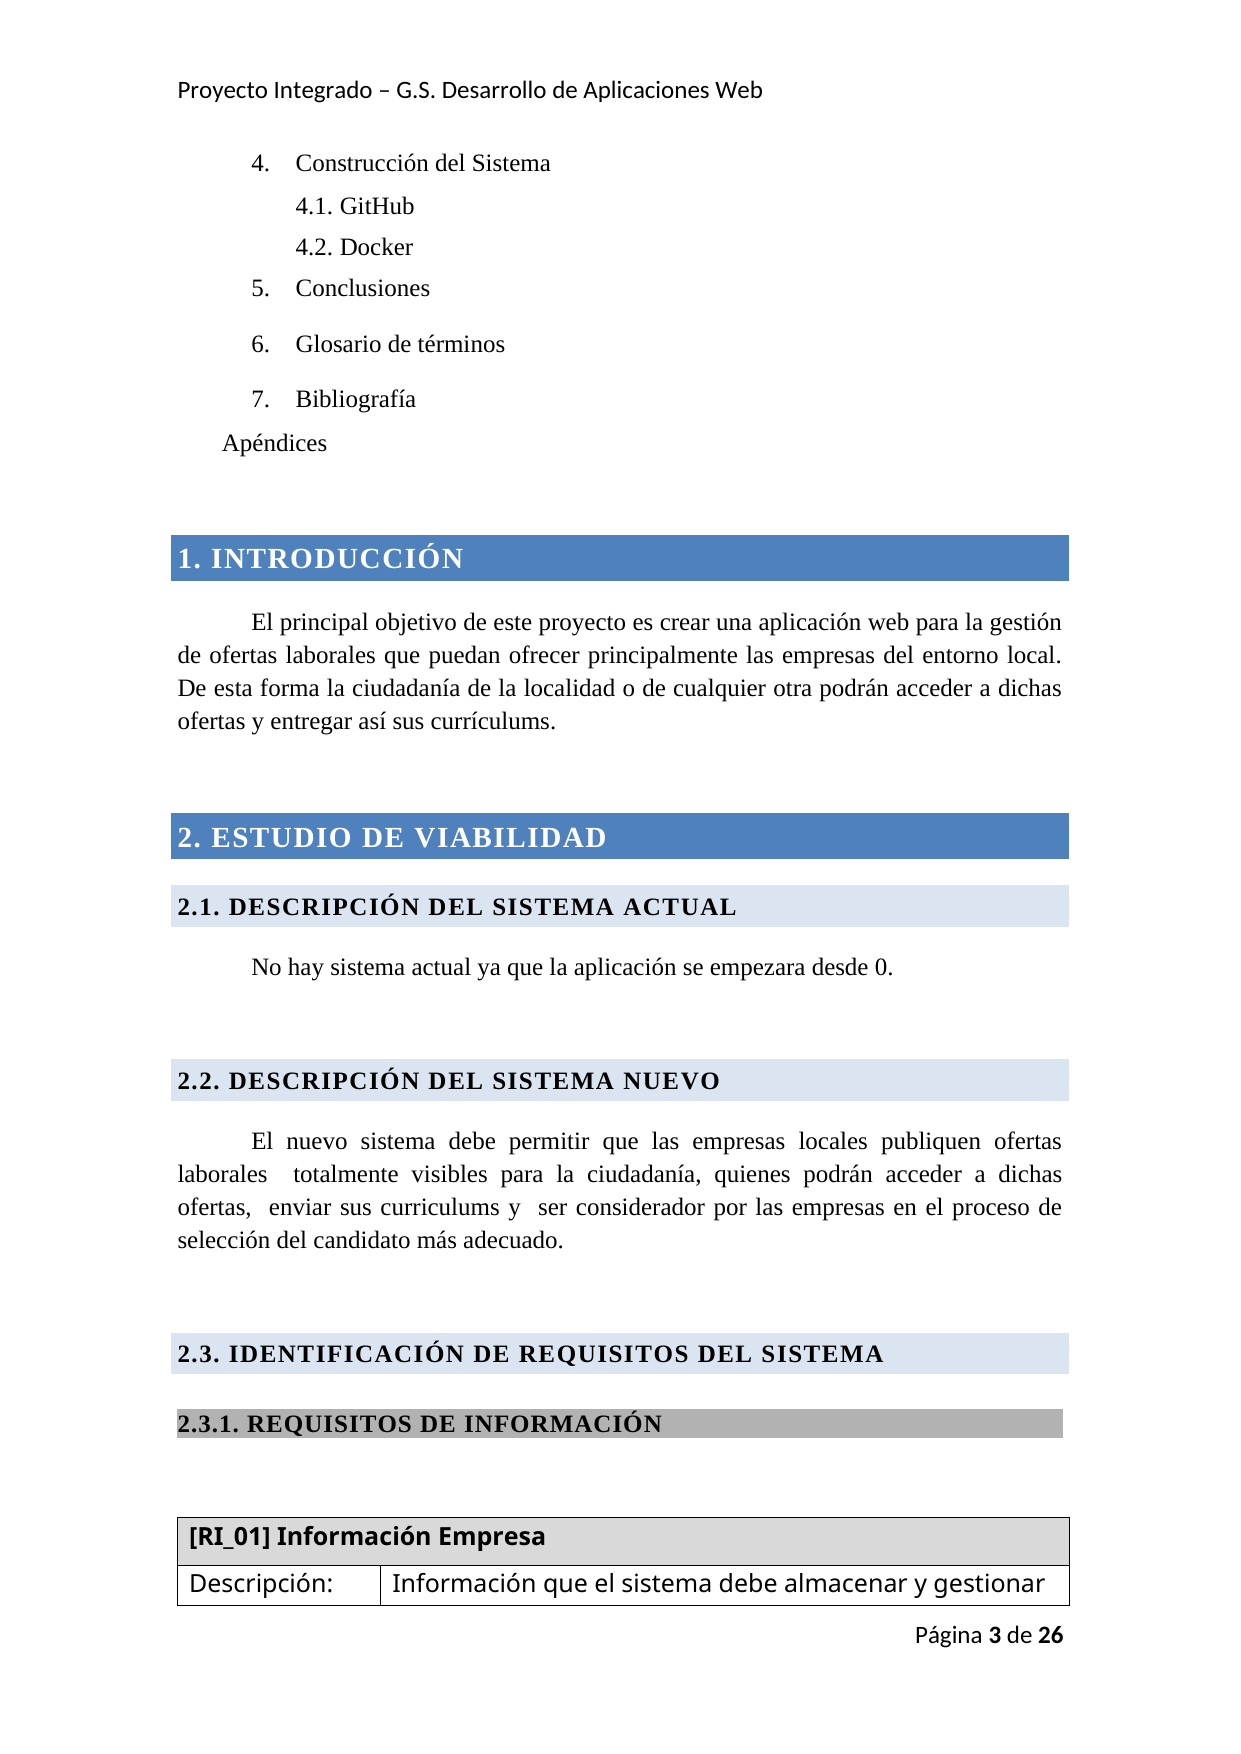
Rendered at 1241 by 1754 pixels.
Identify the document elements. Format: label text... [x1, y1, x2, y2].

text El nuevo sistema debe permitir que las empresas locales publiquen ofertas laborales totalmente visibles para la ciudadanía, quienes podrán acceder a dichas ofertas, enviar sus curriculums y ser considerador por las empresas en el proceso de selección del candidato más adecuado. [177, 1126, 1063, 1254]
subtitle 2.1. Descripción del sistema actual [177, 892, 1063, 920]
subtitle 2.3. Identificación de requisitos del sistema [177, 1339, 1063, 1368]
table_cell Información que el sistema debe almacenar y gestionar [381, 1566, 1069, 1605]
table_cell Descripción: [178, 1566, 380, 1605]
subtitle Apéndices [222, 428, 1062, 456]
subtitle Bibliografía [251, 384, 1062, 413]
subtitle 2.2. DeScripción del sistema nuevo [177, 1066, 1063, 1094]
subtitle 2. Estudio de Viabilidad [177, 820, 1063, 853]
table_header [RI_01] Información Empresa [178, 1518, 1069, 1565]
subtitle Glosario de términos [251, 329, 1062, 358]
subtitle Docker [295, 232, 1063, 261]
text No hay sistema actual ya que la aplicación se empezara desde 0. [177, 952, 1063, 981]
subtitle Conclusiones [251, 273, 1062, 302]
subtitle Construcción del Sistema [251, 148, 1062, 176]
subtitle GitHub [295, 191, 1063, 219]
subtitle 2.3.1. Requisitos de Información [177, 1409, 1063, 1438]
subtitle 1. INTRODUCCIÓN [177, 541, 1063, 575]
text El principal objetivo de este proyecto es crear una aplicación web para la gestión de ofertas laborales que puedan ofrecer principalmente las empresas del entorno local. De esta forma la ciudadanía de la localidad o de cualquier otra podrán acceder a dichas ofertas y entregar así sus currículums. [177, 607, 1063, 734]
